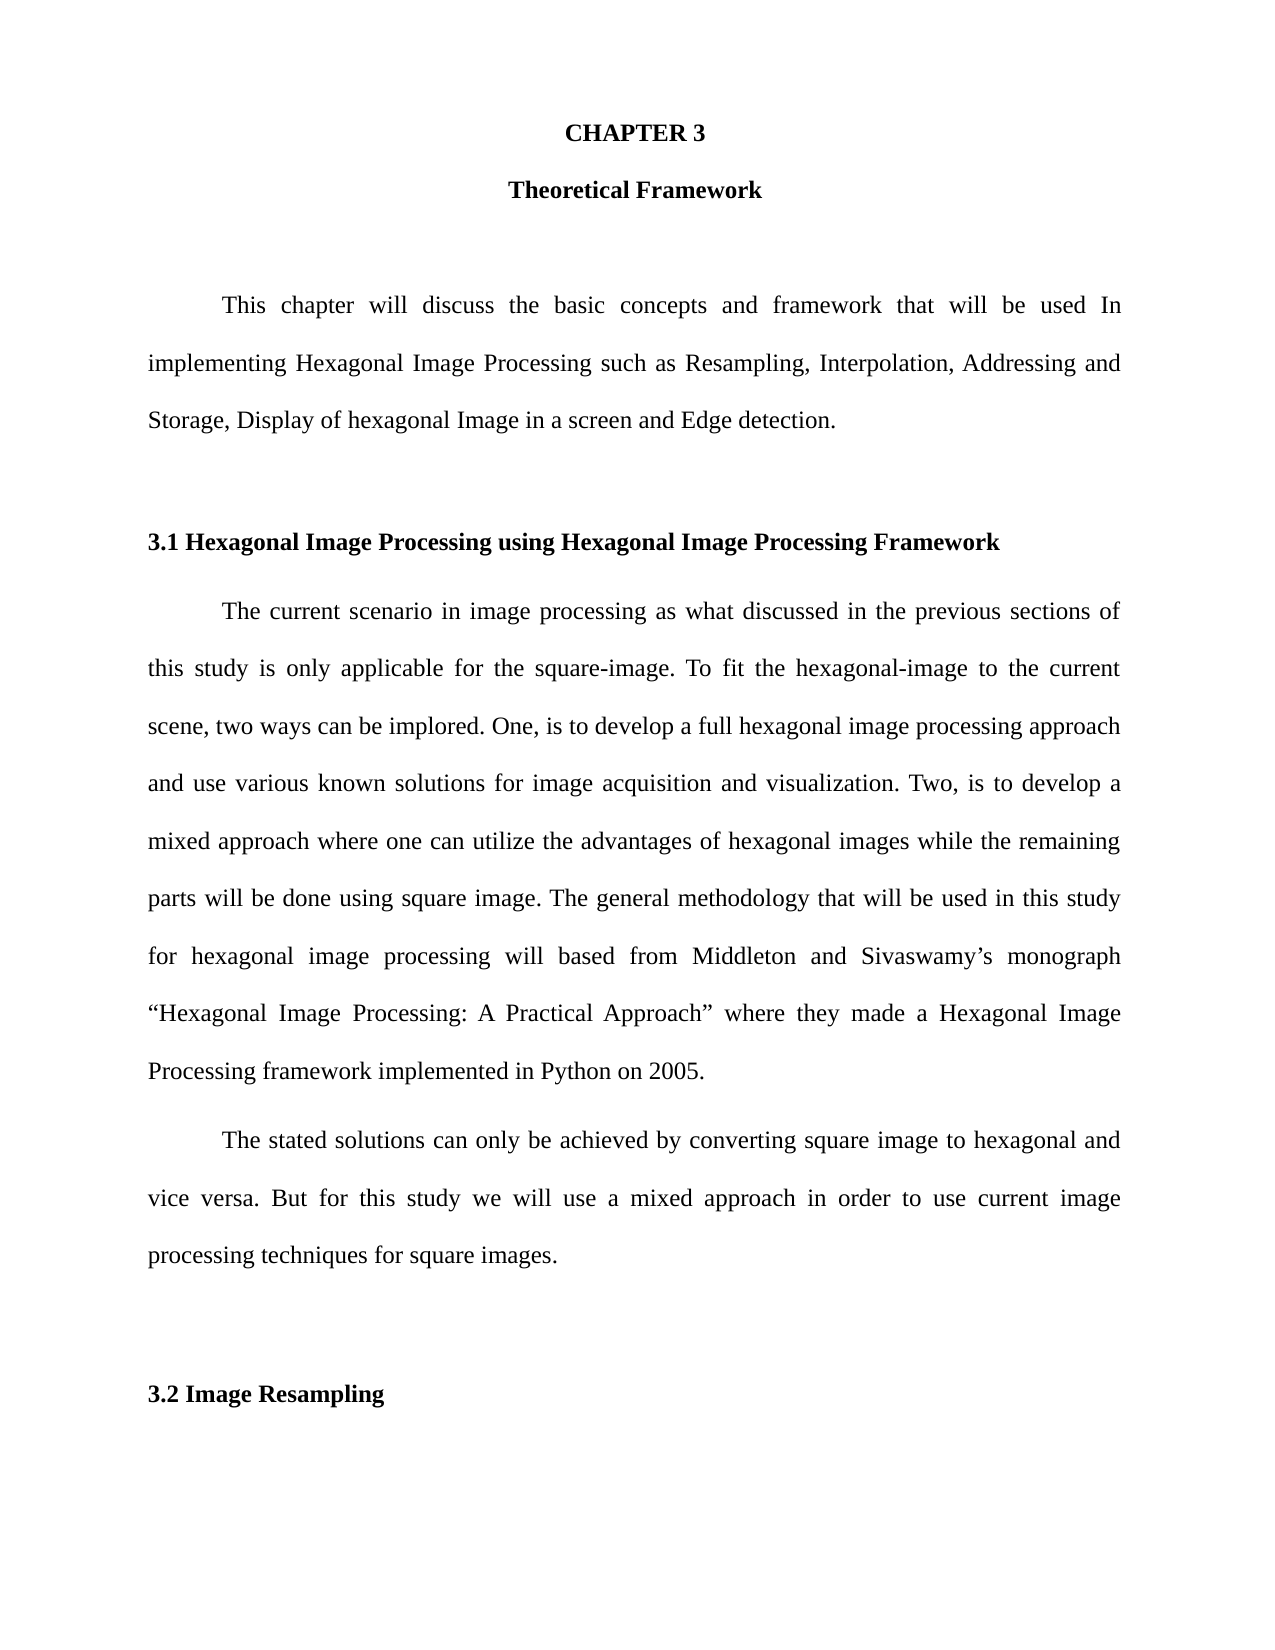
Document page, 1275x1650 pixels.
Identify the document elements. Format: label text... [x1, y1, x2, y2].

text This chapter will discuss the basic concepts and framework that will be used In implementing Hexagonal Image Processing such as Resampling, Interpolation, Addressing and Storage, Display of hexagonal Image in a screen and Edge detection. [148, 291, 1122, 434]
text Theoretical Framework [148, 176, 1122, 204]
text CHAPTER 3 [148, 118, 1122, 147]
text The stated solutions can only be achieved by converting square image to hexagonal and vice versa. But for this study we will use a mixed approach in order to use current image processing techniques for square images. [148, 1125, 1122, 1269]
text 3.1 Hexagonal Image Processing using Hexagonal Image Processing Framework [148, 527, 1122, 555]
text The current scenario in image processing as what discussed in the previous sections of this study is only applicable for the square-image. To fit the hexagonal-image to the current scene, two ways can be implored. One, is to develop a full hexagonal image processing approach and use various known solutions for image acquisition and visualization. Two, is to develop a mixed approach where one can utilize the advantages of hexagonal images while the remaining parts will be done using square image. The general methodology that will be used in this study for hexagonal image processing will based from Middleton and Sivaswamy’s monograph “Hexagonal Image Processing: A Practical Approach” where they made a Hexagonal Image Processing framework implemented in Python on 2005. [148, 596, 1122, 1085]
text 3.2 Image Resampling [148, 1379, 1122, 1408]
